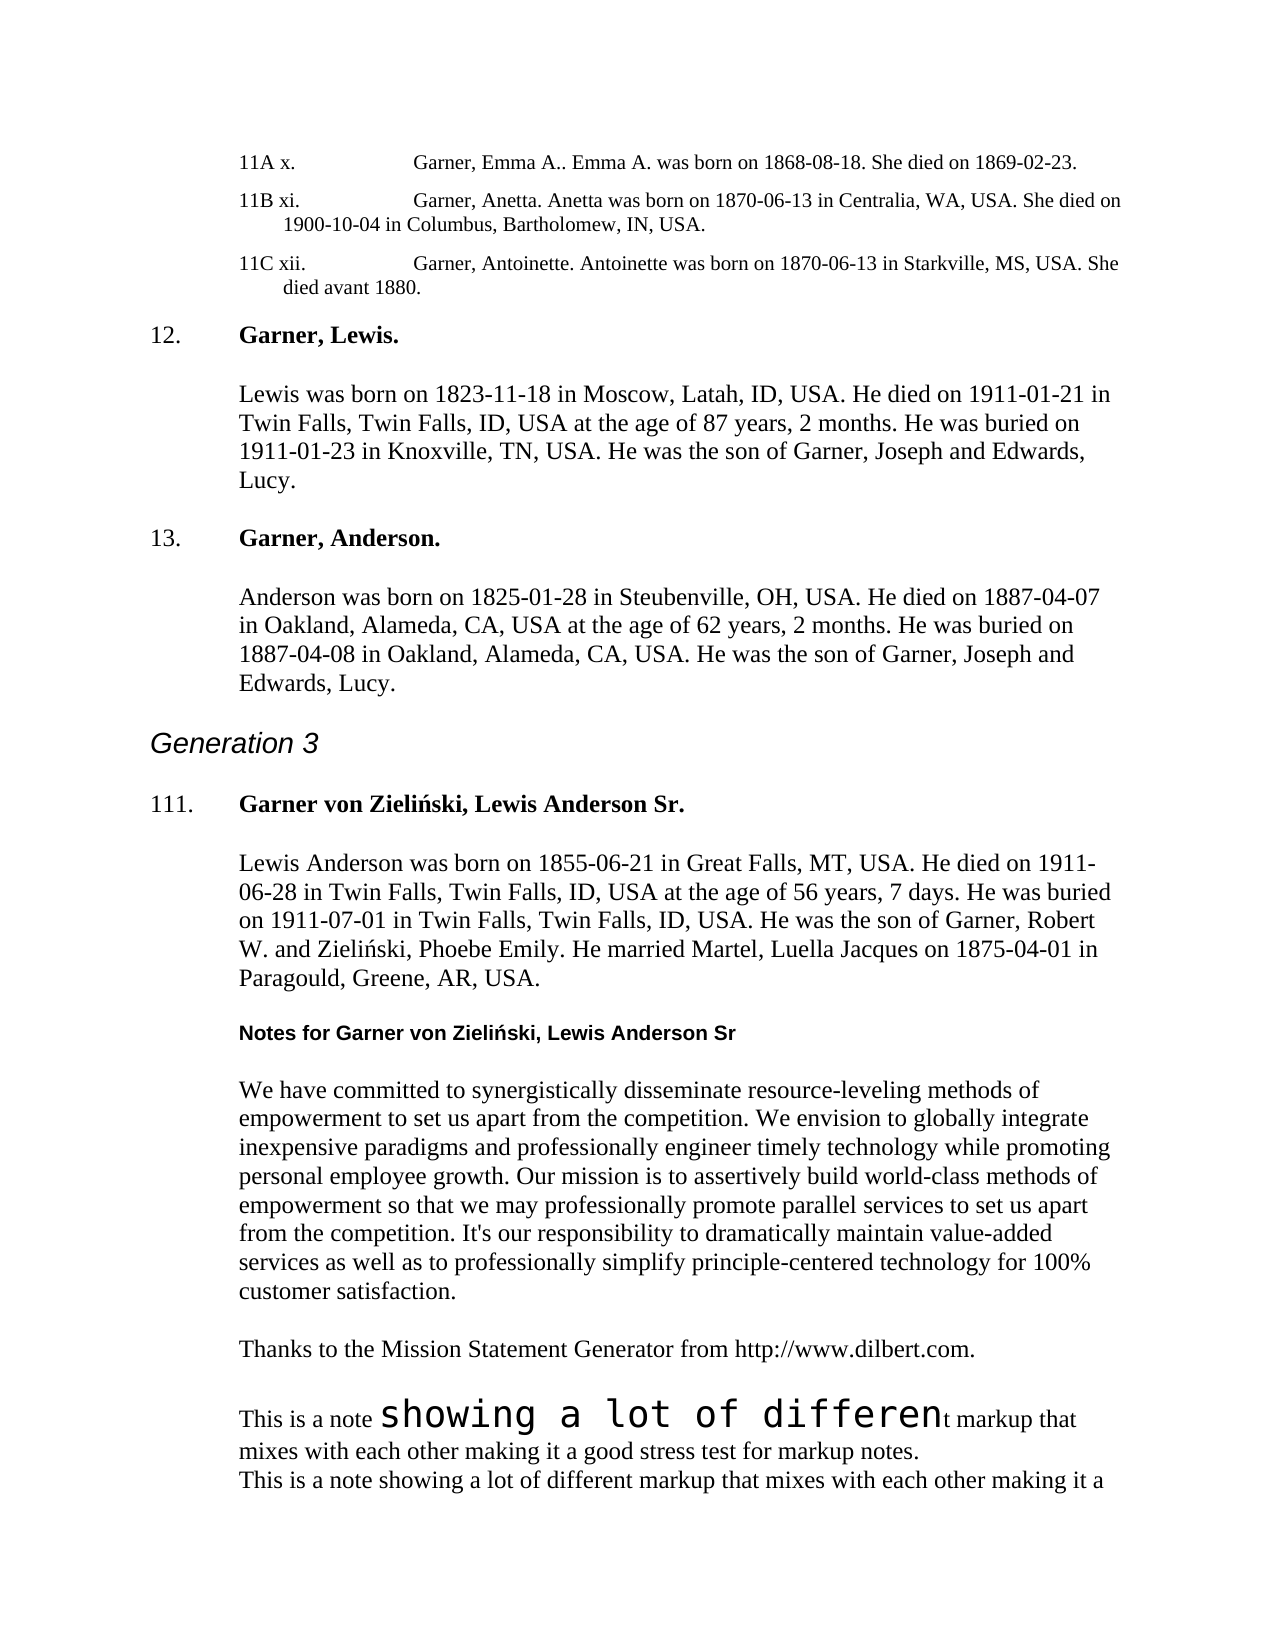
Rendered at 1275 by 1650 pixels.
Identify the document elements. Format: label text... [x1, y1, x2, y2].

text Lewis was born on 1823-11-18 in Moscow, Latah, ID, USA. He died on 1911-01-21 in Twin Falls, Twin Falls, ID, USA at the age of 87 years, 2 months. He was buried on 1911-01-23 in Knoxville, TN, USA. He was the son of Garner, Joseph and Edwards, Lucy. [238, 379, 1125, 494]
text Thanks to the Mission Statement Generator from http://www.dilbert.com. [238, 1334, 1125, 1363]
text This is a note showing a lot of different markup that mixes with each other making it a good stress test for markup notes. This is a note showing a lot of different markup that mixes with each other making it a [238, 1393, 1125, 1494]
list 11A x. Garner, Emma A.. Emma A. was born on 1868-08-18. She died on 1869-02-23. [239, 150, 1125, 174]
text 111. Garner von Zieliński, Lewis Anderson Sr. [150, 789, 1125, 818]
text Anderson was born on 1825-01-28 in Steubenville, OH, USA. He died on 1887-04-07 in Oakland, Alameda, CA, USA at the age of 62 years, 2 months. He was buried on 1887-04-08 in Oakland, Alameda, CA, USA. He was the son of Garner, Joseph and Edwards, Lucy. [238, 582, 1125, 697]
subtitle Generation 3 [150, 726, 1125, 760]
text Lewis Anderson was born on 1855-06-21 in Great Falls, MT, USA. He died on 1911-06-28 in Twin Falls, Twin Falls, ID, USA at the age of 56 years, 7 days. He was buried on 1911-07-01 in Twin Falls, Twin Falls, ID, USA. He was the son of Garner, Robert W. and Zieliński, Phoebe Emily. He married Martel, Luella Jacques on 1875-04-01 in Paragould, Greene, AR, USA. [238, 848, 1125, 992]
text We have committed to synergistically disseminate resource-leveling methods of empowerment to set us apart from the competition. We envision to globally integrate inexpensive paradigms and professionally engineer timely technology while promoting personal employee growth. Our mission is to assertively build world-class methods of empowerment so that we may professionally promote parallel services to set us apart from the competition. It's our responsibility to dramatically maintain value-added services as well as to professionally simplify principle-centered technology for 100% customer satisfaction. [238, 1075, 1125, 1305]
list 11C xii. Garner, Antoinette. Antoinette was born on 1870-06-13 in Starkville, MS, USA. She died avant 1880. [239, 251, 1125, 299]
list 11B xi. Garner, Anetta. Anetta was born on 1870-06-13 in Centralia, WA, USA. She died on 1900-10-04 in Columbus, Bartholomew, IN, USA. [239, 188, 1125, 236]
text 12. Garner, Lewis. [150, 321, 1125, 349]
text 13. Garner, Anderson. [150, 523, 1125, 552]
text Notes for Garner von Zieliński, Lewis Anderson Sr [238, 1021, 1125, 1045]
